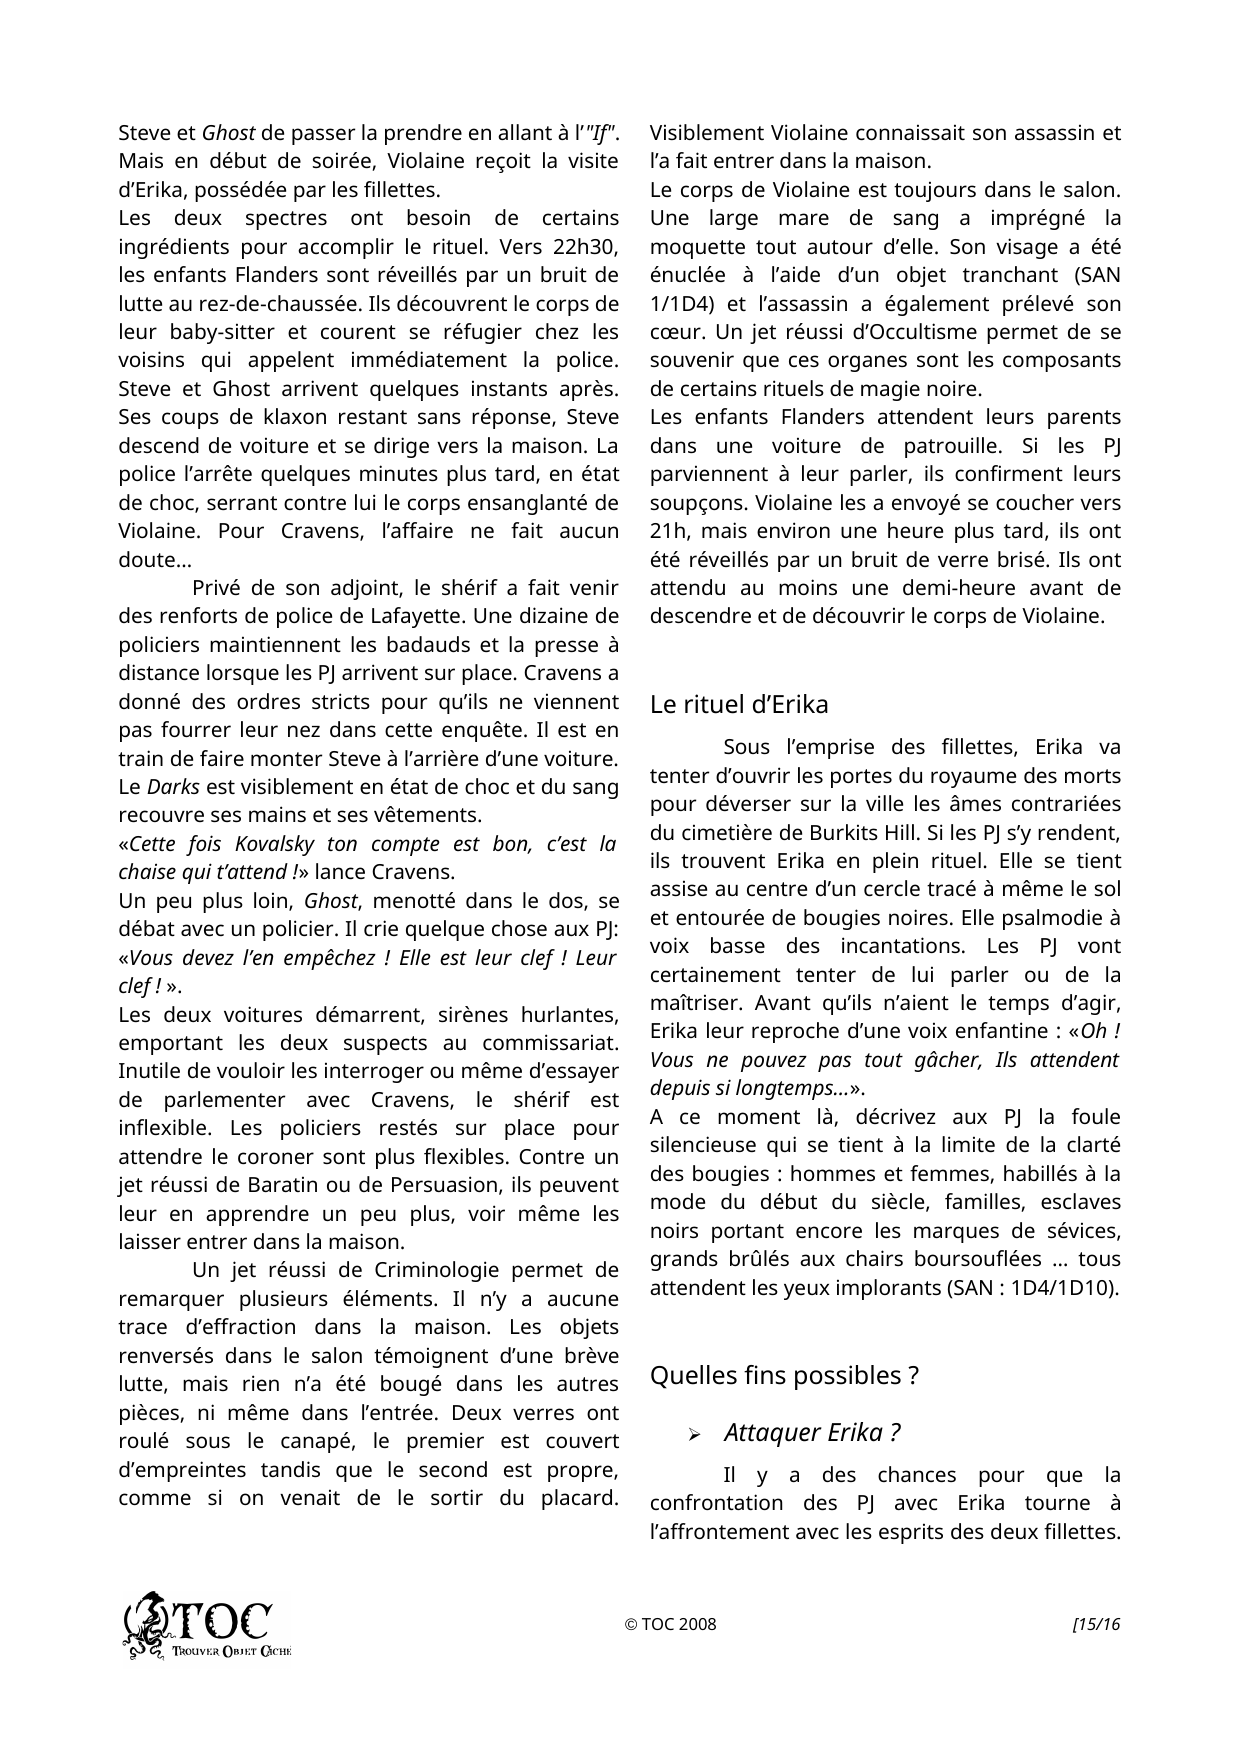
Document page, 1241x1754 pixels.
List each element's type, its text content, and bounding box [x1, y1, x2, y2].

subtitle Attaquer Erika ? [687, 1415, 1122, 1449]
text Les enfants Flanders attendent leurs parents dans une voiture de patrouille. Si les PJ parviennent à leur parler, ils confirment leurs soupçons. Violaine les a envoyé se coucher vers 21h, mais environ une heure plus tard, ils ont été réveillés par un bruit de verre brisé. Ils ont attendu au moins une demi-heure avant de descendre et de découvrir le corps de Violaine. [649, 402, 1122, 630]
text Visiblement Violaine connaissait son assassin et l’a fait entrer dans la maison. [649, 118, 1122, 175]
text Les deux spectres ont besoin de certains ingrédients pour accomplir le rituel. Vers 22h30, les enfants Flanders sont réveillés par un bruit de lutte au rez-de-chaussée. Ils découvrent le corps de leur baby-sitter et courent se réfugier chez les voisins qui appelent immédiatement la police. Steve et Ghost arrivent quelques instants après. Ses coups de klaxon restant sans réponse, Steve descend de voiture et se dirige vers la maison. La police l’arrête quelques minutes plus tard, en état de choc, serrant contre lui le corps ensanglanté de Violaine. Pour Cravens, l’affaire ne fait aucun doute… [118, 203, 620, 573]
text Les deux voitures démarrent, sirènes hurlantes, emportant les deux suspects au commissariat. Inutile de vouloir les interroger ou même d’essayer de parlementer avec Cravens, le shérif est inflexible. Les policiers restés sur place pour attendre le coroner sont plus flexibles. Contre un jet réussi de Baratin ou de Persuasion, ils peuvent leur en apprendre un peu plus, voir même les laisser entrer dans la maison. [118, 1000, 620, 1256]
text Le rituel d’Erika [649, 687, 1122, 721]
text Sous l’emprise des fillettes, Erika va tenter d’ouvrir les portes du royaume des morts pour déverser sur la ville les âmes contrariées du cimetière de Burkits Hill. Si les PJ s’y rendent, ils trouvent Erika en plein rituel. Elle se tient assise au centre d’un cercle tracé à même le sol et entourée de bougies noires. Elle psalmodie à voix basse des incantations. Les PJ vont certainement tenter de lui parler ou de la maîtriser. Avant qu’ils n’aient le temps d’agir, Erika leur reproche d’une voix enfantine : «Oh ! Vous ne pouvez pas tout gâcher, Ils attendent depuis si longtemps…». [649, 732, 1122, 1102]
text Privé de son adjoint, le shérif a fait venir des renforts de police de Lafayette. Une dizaine de policiers maintiennent les badauds et la presse à distance lorsque les PJ arrivent sur place. Cravens a donné des ordres stricts pour qu’ils ne viennent pas fourrer leur nez dans cette enquête. Il est en train de faire monter Steve à l’arrière d’une voiture. Le Darks est visiblement en état de choc et du sang recouvre ses mains et ses vêtements. [118, 573, 620, 829]
text Un jet réussi de Criminologie permet de remarquer plusieurs éléments. Il n’y a aucune trace d’effraction dans la maison. Les objets renversés dans le salon témoignent d’une brève lutte, mais rien n’a été bougé dans les autres pièces, ni même dans l’entrée. Deux verres ont roulé sous le canapé, le premier est couvert d’empreintes tandis que le second est propre, comme si on venait de le sortir du placard. [118, 1256, 620, 1512]
text «Cette fois Kovalsky ton compte est bon, c’est la chaise qui t’attend !» lance Cravens. [118, 829, 620, 886]
text Il y a des chances pour que la confrontation des PJ avec Erika tourne à l’affrontement avec les esprits des deux fillettes. [649, 1460, 1122, 1545]
text Un peu plus loin, Ghost, menotté dans le dos, se débat avec un policier. Il crie quelque chose aux PJ: «Vous devez l’en empêchez ! Elle est leur clef ! Leur clef ! ». [118, 886, 620, 1000]
text A ce moment là, décrivez aux PJ la foule silencieuse qui se tient à la limite de la clarté des bougies : hommes et femmes, habillés à la mode du début du siècle, familles, esclaves noirs portant encore les marques de sévices, grands brûlés aux chairs boursouflées … tous attendent les yeux implorants (SAN : 1D4/1D10). [649, 1102, 1122, 1301]
text Quelles fins possibles ? [649, 1358, 1122, 1392]
text Steve et Ghost de passer la prendre en allant à l’"If". Mais en début de soirée, Violaine reçoit la visite d’Erika, possédée par les fillettes. [118, 118, 620, 203]
picture [122, 1591, 292, 1669]
text Le corps de Violaine est toujours dans le salon. Une large mare de sang a imprégné la moquette tout autour d’elle. Son visage a été énuclée à l’aide d’un objet tranchant (SAN 1/1D4) et l’assassin a également prélevé son cœur. Un jet réussi d’Occultisme permet de se souvenir que ces organes sont les composants de certains rituels de magie noire. [649, 175, 1122, 402]
